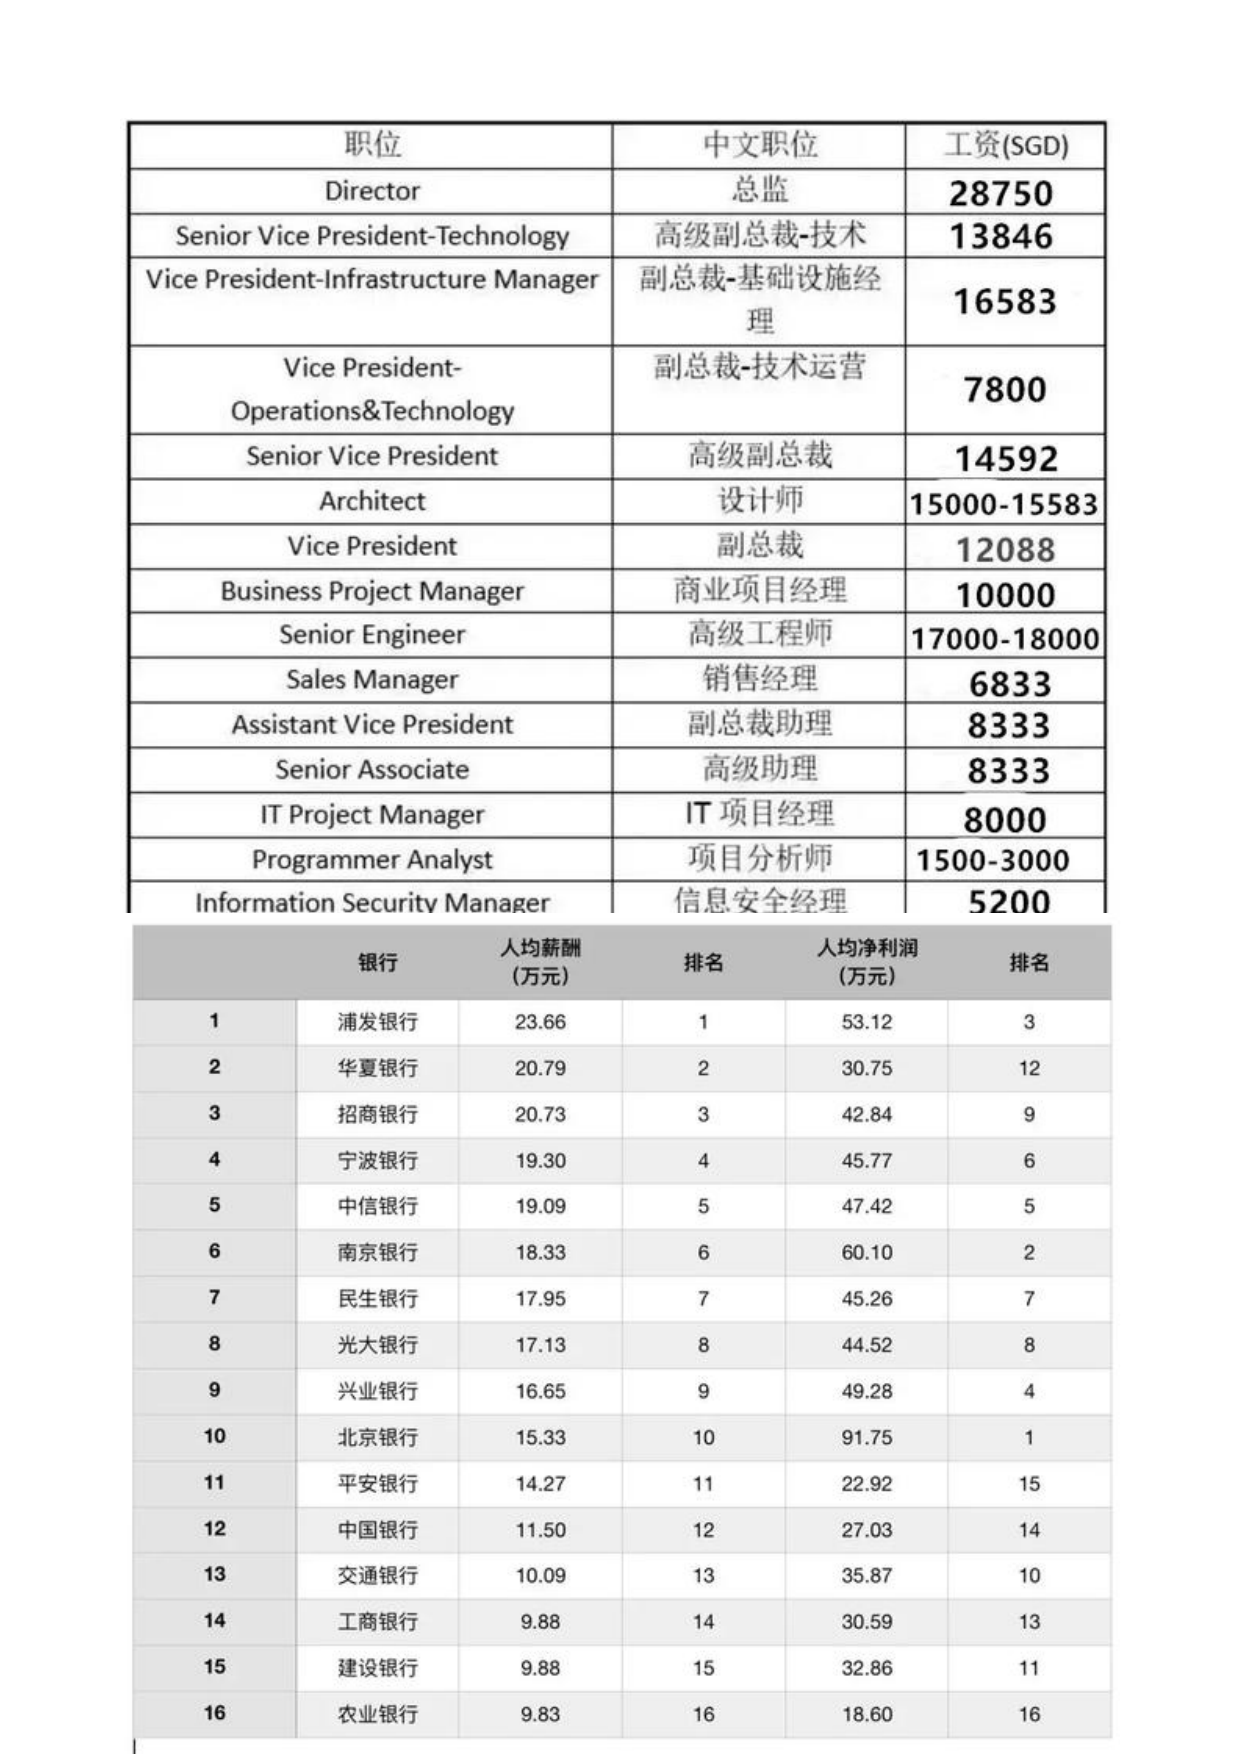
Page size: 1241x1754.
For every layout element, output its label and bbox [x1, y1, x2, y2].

picture [120, 118, 1121, 1754]
